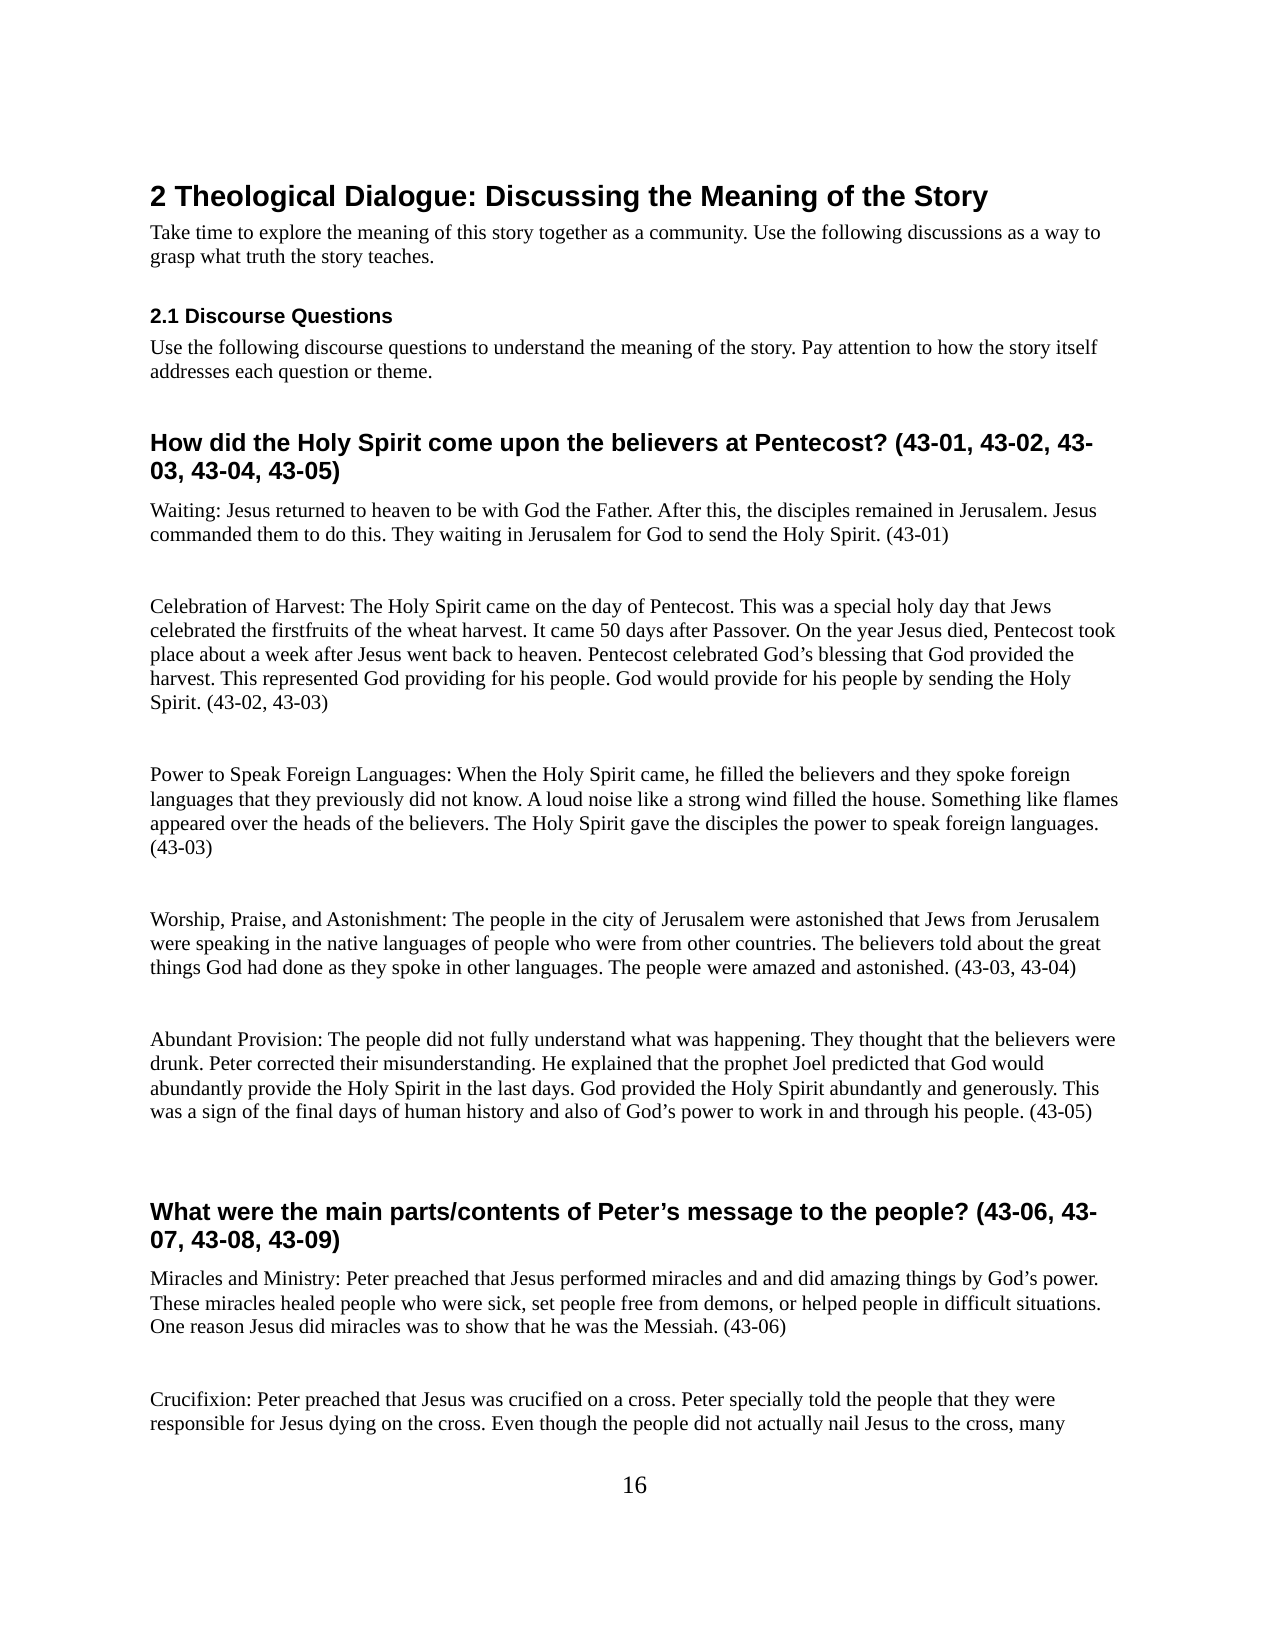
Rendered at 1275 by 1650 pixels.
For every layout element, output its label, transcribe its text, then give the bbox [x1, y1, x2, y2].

text Waiting: Jesus returned to heaven to be with God the Father. After this, the disciples remained in Jerusalem. Jesus commanded them to do this. They waiting in Jerusalem for God to send the Holy Spirit. (43-01) [150, 497, 1125, 546]
subtitle 2 Theological Dialogue: Discussing the Meaning of the Story [150, 179, 1125, 212]
subtitle How did the Holy Spirit come upon the believers at Pentecost? (43-01, 43-02, 43-03, 43-04, 43-05) [150, 428, 1125, 485]
text Worship, Praise, and Astonishment: The people in the city of Jerusalem were astonished that Jews from Jerusalem were speaking in the native languages of people who were from other countries. The believers told about the great things God had done as they spoke in other languages. The people were amazed and astonished. (43-03, 43-04) [150, 907, 1125, 979]
subtitle 2.1 Discourse Questions [150, 304, 1125, 328]
text Take time to explore the meaning of this story together as a community. Use the following discussions as a way to grasp what truth the story teaches. [150, 220, 1125, 268]
text Abundant Provision: The people did not fully understand what was happening. They thought that the believers were drunk. Peter corrected their misunderstanding. He explained that the prophet Joel predicted that God would abundantly provide the Holy Spirit in the last days. God provided the Holy Spirit abundantly and generously. This was a sign of the final days of human history and also of God’s power to work in and through his people. (43-05) [150, 1027, 1125, 1123]
text Celebration of Harvest: The Holy Spirit came on the day of Pentecost. This was a special holy day that Jews celebrated the firstfruits of the wheat harvest. It came 50 days after Passover. On the year Jesus died, Pentecost took place about a week after Jesus went back to heaven. Pentecost celebrated God’s blessing that God provided the harvest. This represented God providing for his people. God would provide for his people by sending the Holy Spirit. (43-02, 43-03) [150, 594, 1125, 714]
text Power to Speak Foreign Languages: When the Holy Spirit came, he filled the believers and they spoke foreign languages that they previously did not know. A loud noise like a strong wind filled the house. Something like flames appeared over the heads of the believers. The Holy Spirit gave the disciples the power to speak foreign languages. (43-03) [150, 762, 1125, 859]
text Crucifixion: Peter preached that Jesus was crucified on a cross. Peter specially told the people that they were responsible for Jesus dying on the cross. Even though the people did not actually nail Jesus to the cross, many [150, 1387, 1125, 1435]
text Use the following discourse questions to understand the meaning of the story. Pay attention to how the story itself addresses each question or theme. [150, 335, 1125, 383]
text Miracles and Ministry: Peter preached that Jesus performed miracles and and did amazing things by God’s power. These miracles healed people who were sick, set people free from demons, or helped people in difficult situations. One reason Jesus did miracles was to show that he was the Messiah. (43-06) [150, 1266, 1125, 1338]
subtitle What were the main parts/contents of Peter’s message to the people? (43-06, 43-07, 43-08, 43-09) [150, 1197, 1125, 1254]
